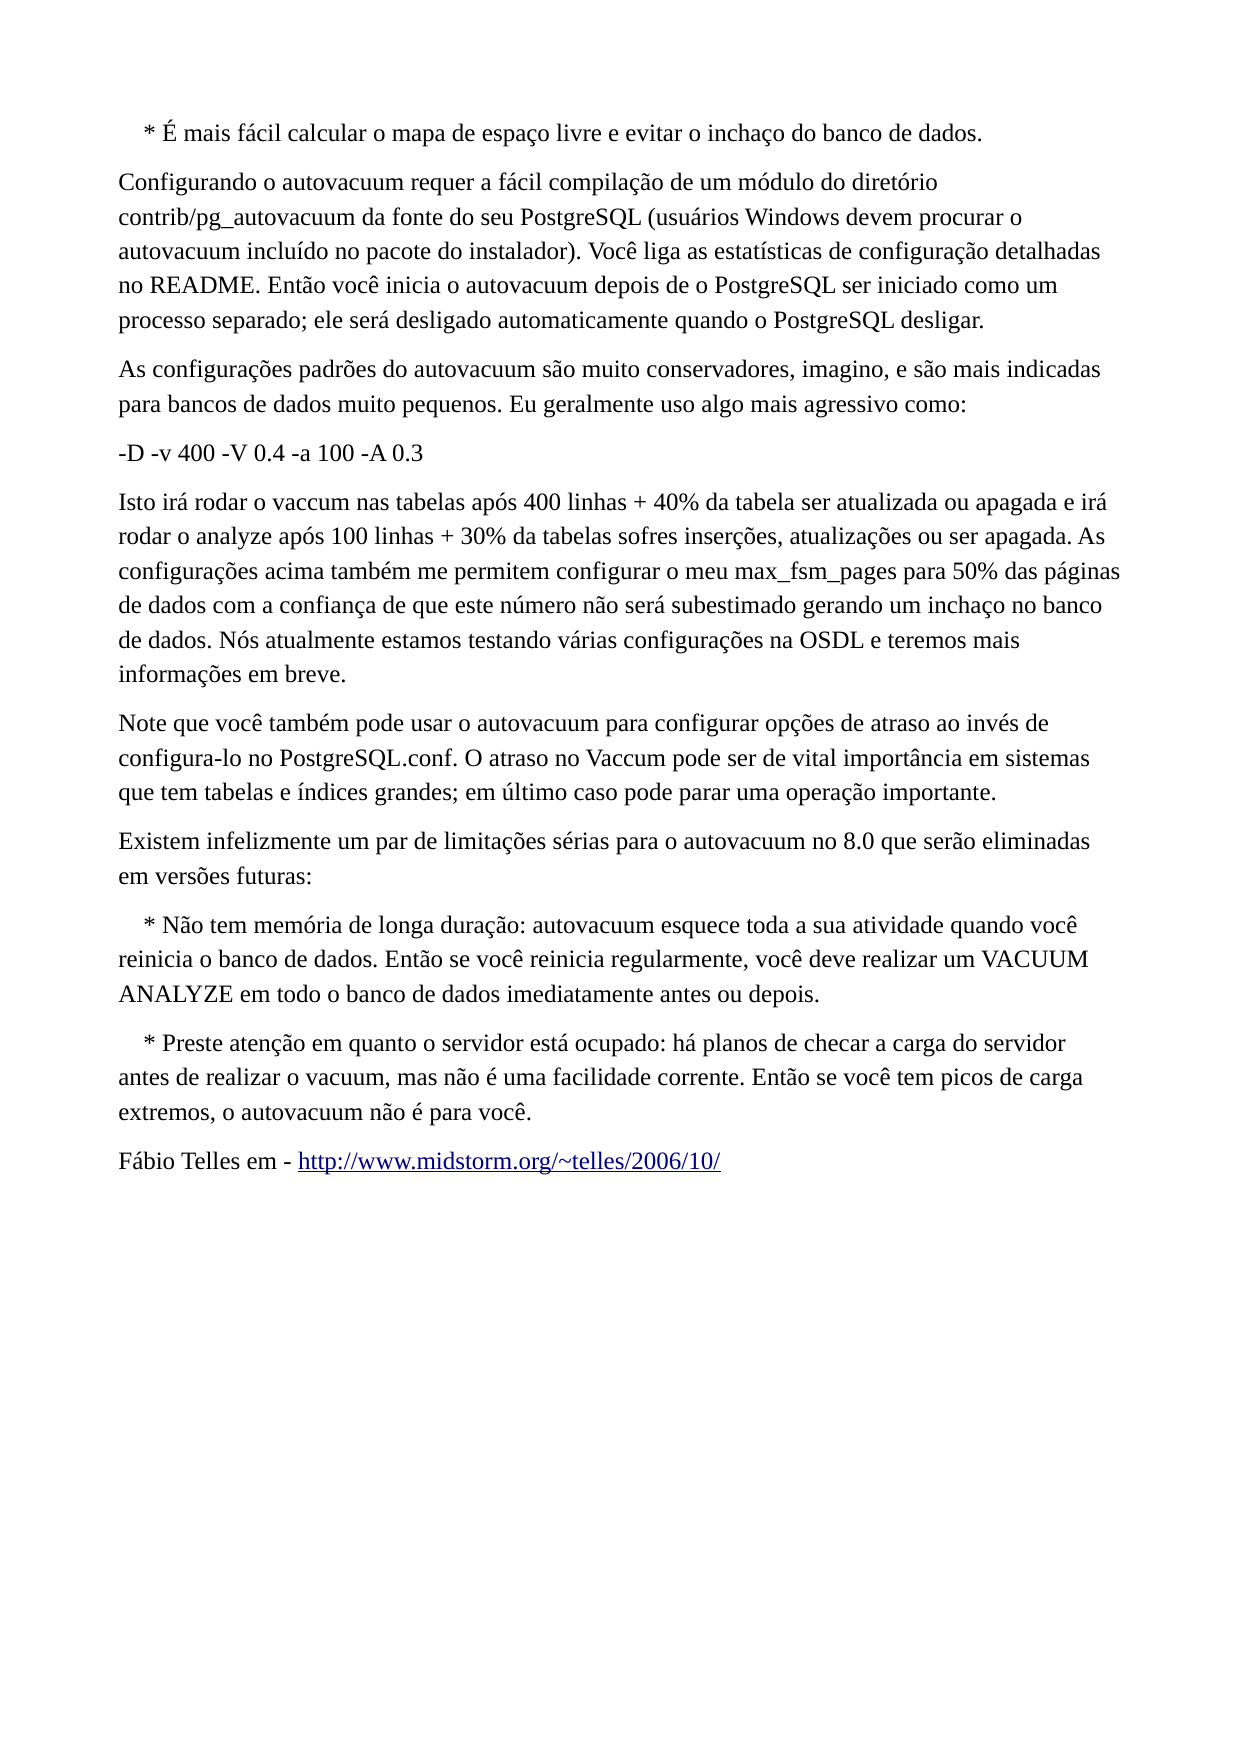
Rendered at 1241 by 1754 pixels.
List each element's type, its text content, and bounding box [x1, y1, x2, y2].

text Existem infelizmente um par de limitações sérias para o autovacuum no 8.0 que serão eliminadas em versões futuras: [118, 826, 1122, 889]
text Isto irá rodar o vaccum nas tabelas após 400 linhas + 40% da tabela ser atualizada ou apagada e irá rodar o analyze após 100 linhas + 30% da tabelas sofres inserções, atualizações ou ser apagada. As configurações acima também me permitem configurar o meu max_fsm_pages para 50% das páginas de dados com a confiança de que este número não será subestimado gerando um inchaço no banco de dados. Nós atualmente estamos testando várias configurações na OSDL e teremos mais informações em breve. [118, 487, 1122, 688]
text As configurações padrões do autovacuum são muito conservadores, imagino, e são mais indicadas para bancos de dados muito pequenos. Eu geralmente uso algo mais agressivo como: [118, 354, 1122, 417]
text * Não tem memória de longa duração: autovacuum esquece toda a sua atividade quando você reinicia o banco de dados. Então se você reinicia regularmente, você deve realizar um VACUUM ANALYZE em todo o banco de dados imediatamente antes ou depois. [118, 910, 1122, 1007]
text Configurando o autovacuum requer a fácil compilação de um módulo do diretório contrib/pg_autovacuum da fonte do seu PostgreSQL (usuários Windows devem procurar o autovacuum incluído no pacote do instalador). Você liga as estatísticas de configuração detalhadas no README. Então você inicia o autovacuum depois de o PostgreSQL ser iniciado como um processo separado; ele será desligado automaticamente quando o PostgreSQL desligar. [118, 167, 1122, 334]
text -D -v 400 -V 0.4 -a 100 -A 0.3 [118, 438, 1122, 466]
text Note que você também pode usar o autovacuum para configurar opções de atraso ao invés de configura-lo no PostgreSQL.conf. O atraso no Vaccum pode ser de vital importância em sistemas que tem tabelas e índices grandes; em último caso pode parar uma operação importante. [118, 708, 1122, 806]
text * É mais fácil calcular o mapa de espaço livre e evitar o inchaço do banco de dados. [118, 118, 1122, 147]
text * Preste atenção em quanto o servidor está ocupado: há planos de checar a carga do servidor antes de realizar o vacuum, mas não é uma facilidade corrente. Então se você tem picos de carga extremos, o autovacuum não é para você. [118, 1028, 1122, 1126]
text Fábio Telles em - http://www.midstorm.org/~telles/2006/10/ [118, 1146, 1122, 1174]
